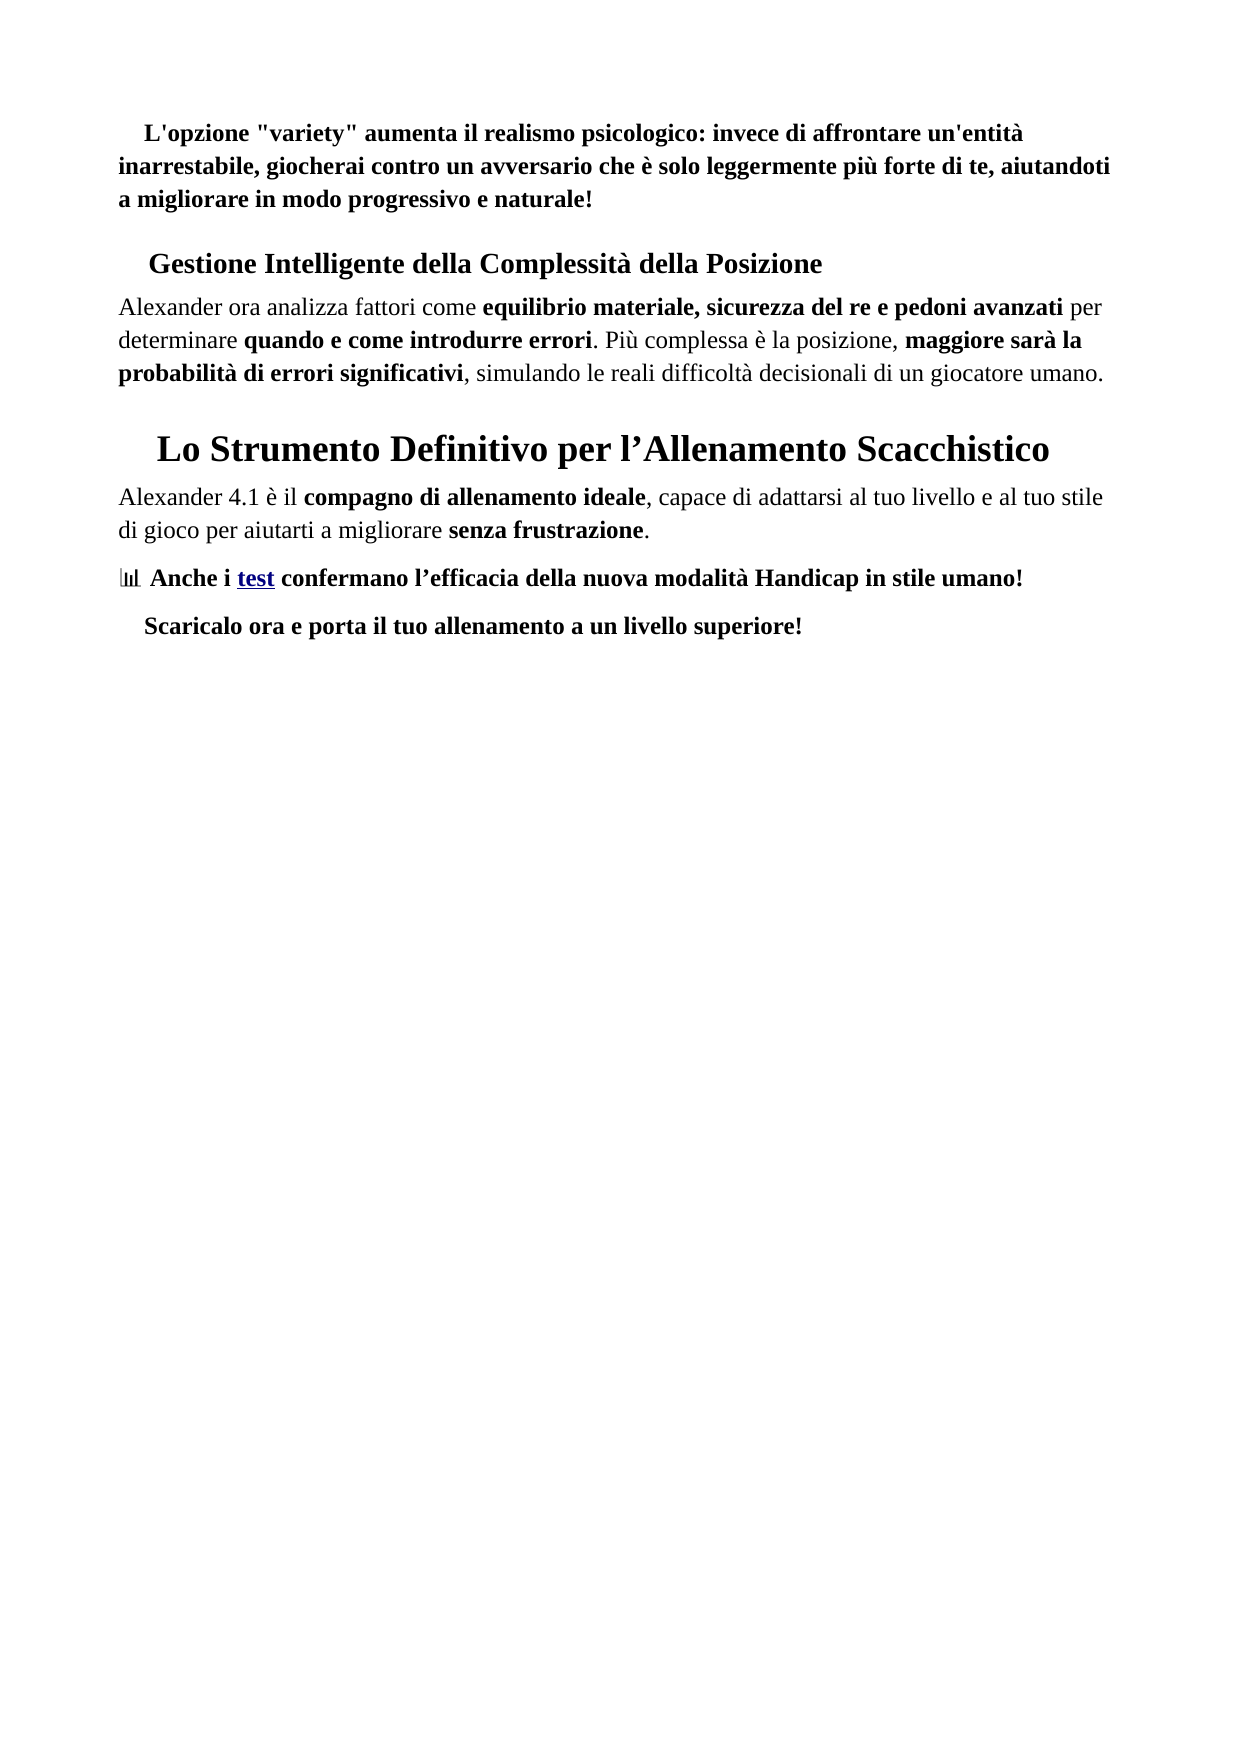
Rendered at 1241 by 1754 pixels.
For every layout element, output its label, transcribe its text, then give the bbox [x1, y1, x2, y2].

subtitle 🔹 Gestione Intelligente della Complessità della Posizione [118, 246, 1122, 280]
text Alexander ora analizza fattori come equilibrio materiale, sicurezza del re e pedoni avanzati per determinare quando e come introdurre errori. Più complessa è la posizione, maggiore sarà la probabilità di errori significativi, simulando le reali difficoltà decisionali di un giocatore umano. [118, 292, 1122, 387]
text 📌 L'opzione "variety" aumenta il realismo psicologico: invece di affrontare un'entità inarrestabile, giocherai contro un avversario che è solo leggermente più forte di te, aiutandoti a migliorare in modo progressivo e naturale! [118, 118, 1122, 213]
text Alexander 4.1 è il compagno di allenamento ideale, capace di adattarsi al tuo livello e al tuo stile di gioco per aiutarti a migliorare senza frustrazione. [118, 482, 1122, 544]
text 📊 Anche i test confermano l’efficacia della nuova modalità Handicap in stile umano! [118, 563, 1122, 592]
text 🔗 Scaricalo ora e porta il tuo allenamento a un livello superiore! [118, 611, 1122, 639]
subtitle 🎯 Lo Strumento Definitivo per l’Allenamento Scacchistico [118, 427, 1122, 470]
